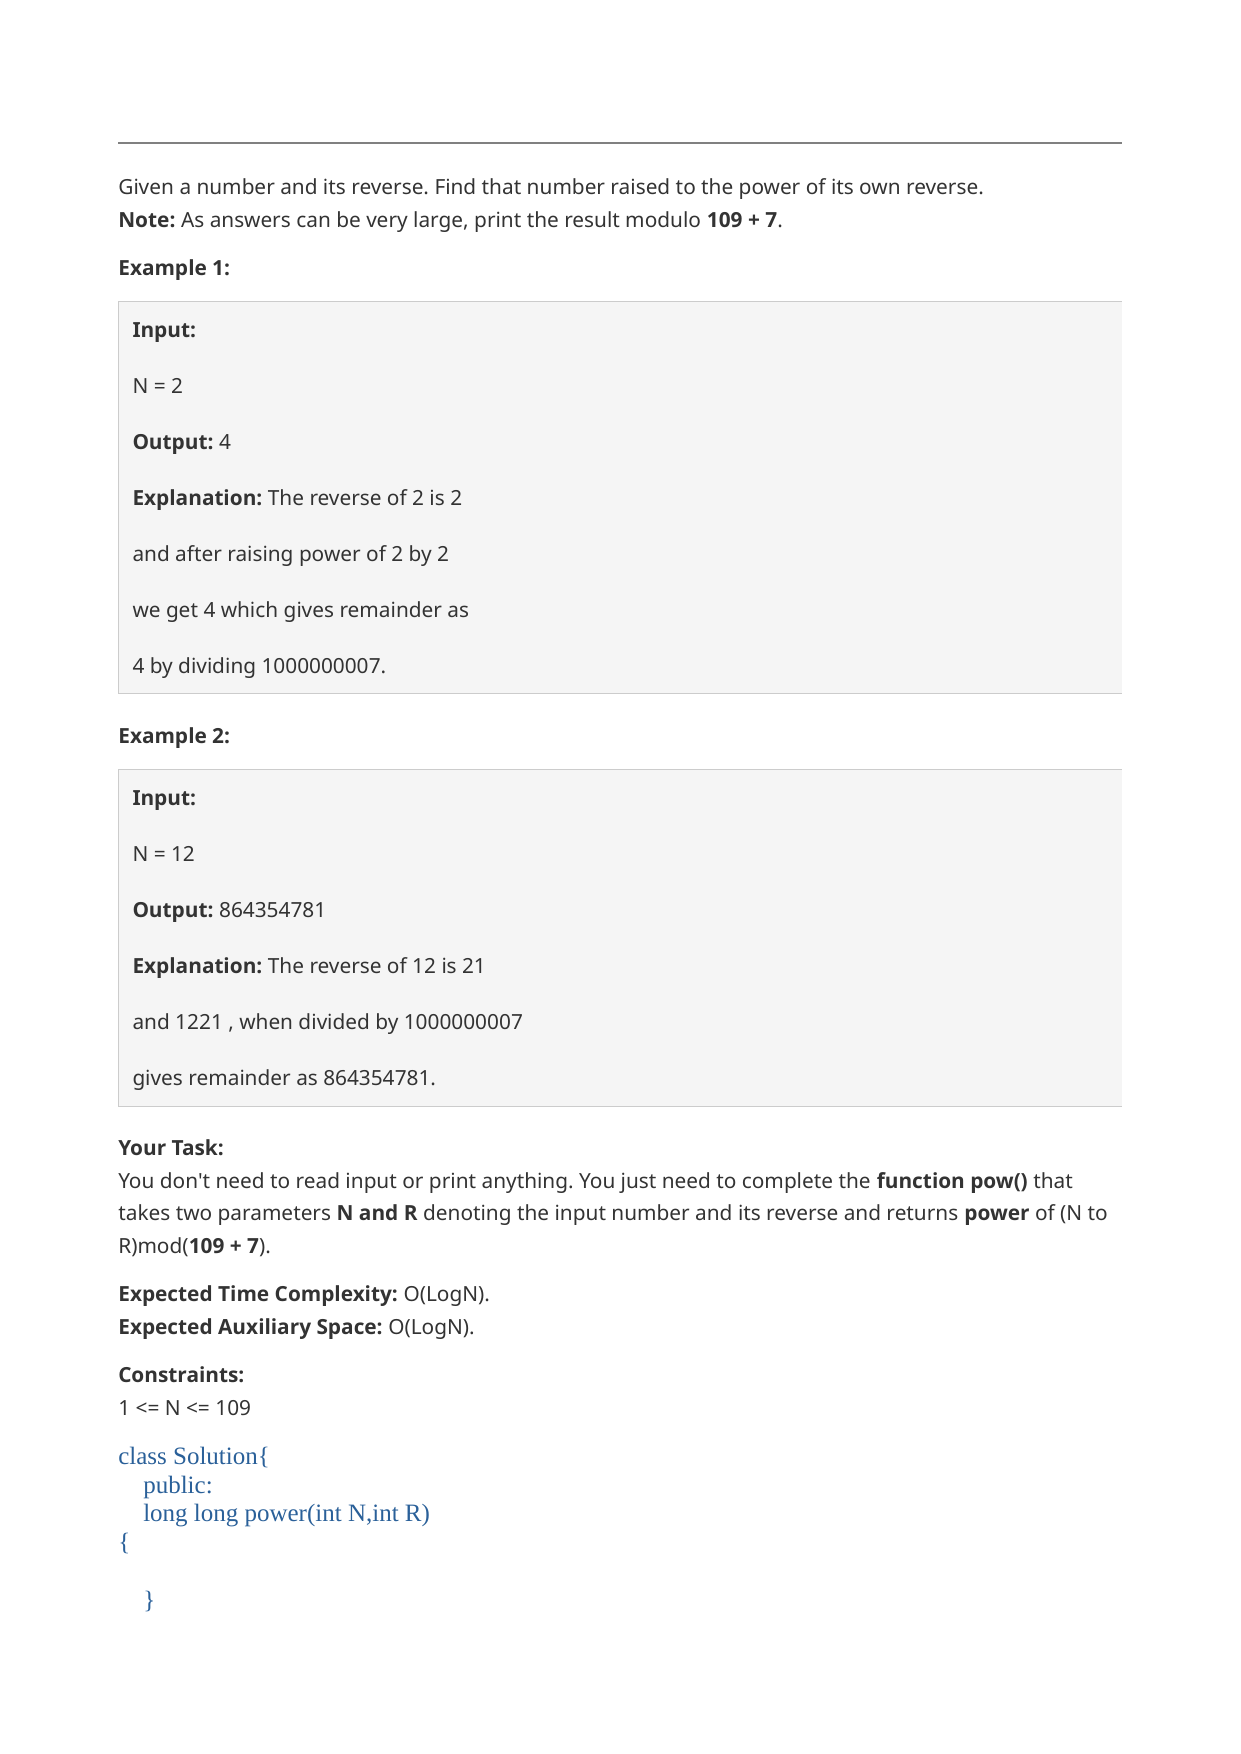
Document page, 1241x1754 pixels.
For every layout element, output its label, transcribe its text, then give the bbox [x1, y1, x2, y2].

text we get 4 which gives remainder as [119, 581, 1122, 623]
text N = 2 [119, 357, 1122, 400]
text Input: [119, 770, 1122, 812]
text and after raising power of 2 by 2 [119, 525, 1122, 567]
text and 1221 , when divided by 1000000007 [119, 993, 1122, 1036]
text gives remainder as 864354781. [119, 1049, 1122, 1106]
text Given a number and its reverse. Find that number raised to the power of its own reverse. Note: As answers can be very large, print the result modulo 109 + 7. [118, 172, 1122, 233]
text Output: 864354781 [119, 881, 1122, 924]
text Explanation: The reverse of 12 is 21 [119, 937, 1122, 980]
text Output: 4 [119, 413, 1122, 456]
text Example 1: [118, 253, 1122, 281]
text Input: [119, 302, 1122, 344]
text Expected Time Complexity: O(LogN). Expected Auxiliary Space: O(LogN). [118, 1279, 1122, 1340]
text public: [118, 1470, 1122, 1498]
text Your Task: You don't need to read input or print anything. You just need to complete the function pow() that takes two parameters N and R denoting the input number and its reverse and returns power of (N to R)mod(109 + 7). [118, 1133, 1122, 1259]
text Example 2: [118, 721, 1122, 749]
text } [118, 1585, 1122, 1613]
text class Solution{ [118, 1441, 1122, 1470]
text Constraints: 1 <= N <= 109 [118, 1360, 1122, 1421]
text 4 by dividing 1000000007. [119, 637, 1122, 693]
text N = 12 [119, 825, 1122, 868]
text { [118, 1527, 1122, 1556]
text Explanation: The reverse of 2 is 2 [119, 469, 1122, 512]
text long long power(int N,int R) [118, 1498, 1122, 1527]
